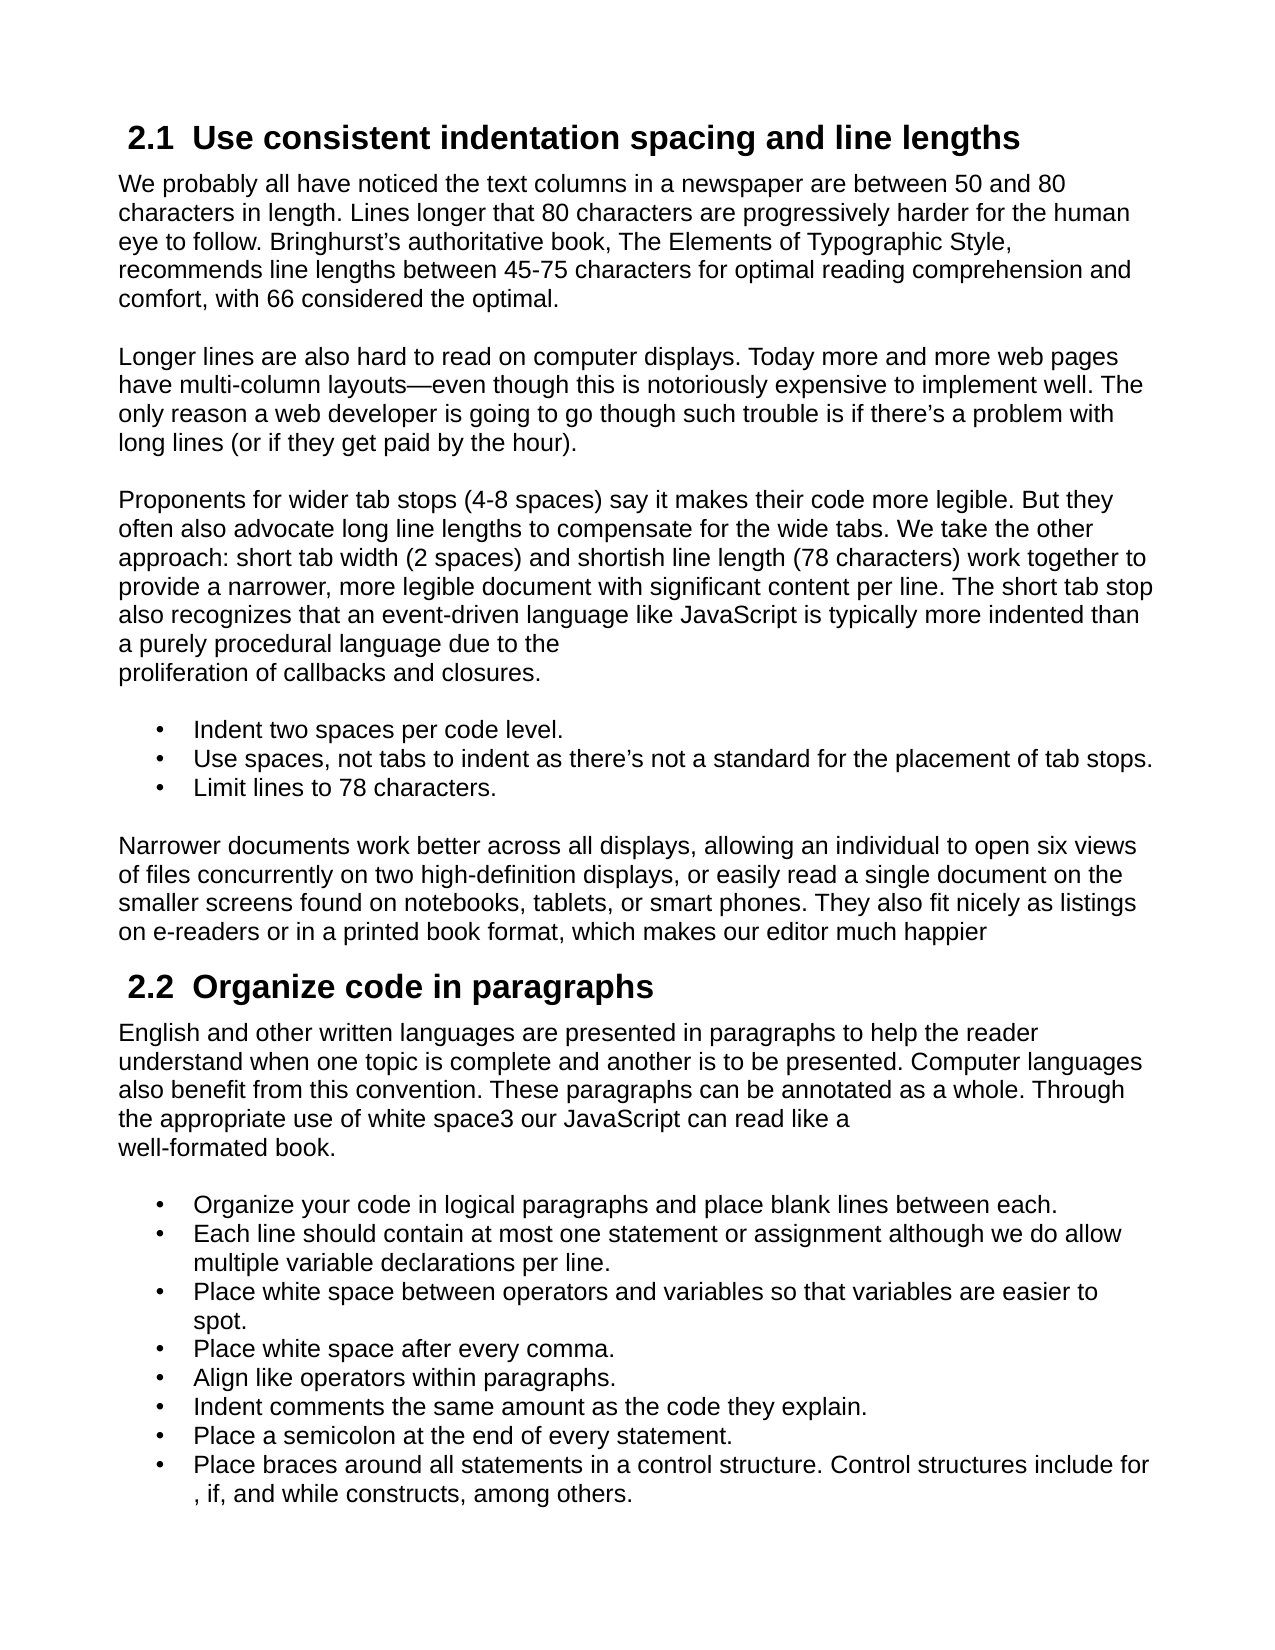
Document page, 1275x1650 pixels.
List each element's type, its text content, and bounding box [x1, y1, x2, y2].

list Align like operators within paragraphs. [156, 1363, 1157, 1392]
list Indent comments the same amount as the code they explain. [156, 1392, 1157, 1421]
list Organize your code in logical paragraphs and place blank lines between each. [156, 1190, 1157, 1219]
text Proponents for wider tab stops (4-8 spaces) say it makes their code more legible. But they often also advocate long line lengths to compensate for the wide tabs. We take the other approach: short tab width (2 spaces) and shortish line length (78 characters) work together to provide a narrower, more legible document with significant content per line. The short tab stop also recognizes that an event-driven language like JavaScript is typically more indented than a purely procedural language due to the [118, 486, 1157, 658]
list Indent two spaces per code level. [156, 716, 1157, 744]
text We probably all have noticed the text columns in a newspaper are between 50 and 80 characters in length. Lines longer that 80 characters are progressively harder for the human eye to follow. Bringhurst’s authoritative book, The Elements of Typographic Style, recommends line lengths between 45-75 characters for optimal reading comprehension and comfort, with 66 considered the optimal. [118, 169, 1157, 313]
subtitle Use consistent indentation spacing and line lengths [118, 118, 1157, 157]
list Each line should contain at most one statement or assignment although we do allow multiple variable declarations per line. [156, 1219, 1157, 1277]
list Place white space after every comma. [156, 1334, 1157, 1363]
list Limit lines to 78 characters. [156, 773, 1157, 802]
list Use spaces, not tabs to indent as there’s not a standard for the placement of tab stops. [156, 744, 1157, 773]
subtitle Organize code in paragraphs [118, 967, 1157, 1005]
text Narrower documents work better across all displays, allowing an individual to open six views of files concurrently on two high-definition displays, or easily read a single document on the smaller screens found on notebooks, tablets, or smart phones. They also fit nicely as listings on e-readers or in a printed book format, which makes our editor much happier [118, 831, 1157, 946]
text proliferation of callbacks and closures. [118, 658, 1157, 687]
text well-formated book. [118, 1133, 1157, 1162]
text Longer lines are also hard to read on computer displays. Today more and more web pages have multi-column layouts—even though this is notoriously expensive to implement well. The only reason a web developer is going to go though such trouble is if there’s a problem with long lines (or if they get paid by the hour). [118, 342, 1157, 457]
list Place white space between operators and variables so that variables are easier to spot. [156, 1277, 1157, 1334]
text English and other written languages are presented in paragraphs to help the reader understand when one topic is complete and another is to be presented. Computer languages also benefit from this convention. These paragraphs can be annotated as a whole. Through the appropriate use of white space3 our JavaScript can read like a [118, 1018, 1157, 1133]
list Place braces around all statements in a control structure. Control structures include for , if, and while constructs, among others. [156, 1450, 1157, 1507]
list Place a semicolon at the end of every statement. [156, 1421, 1157, 1450]
